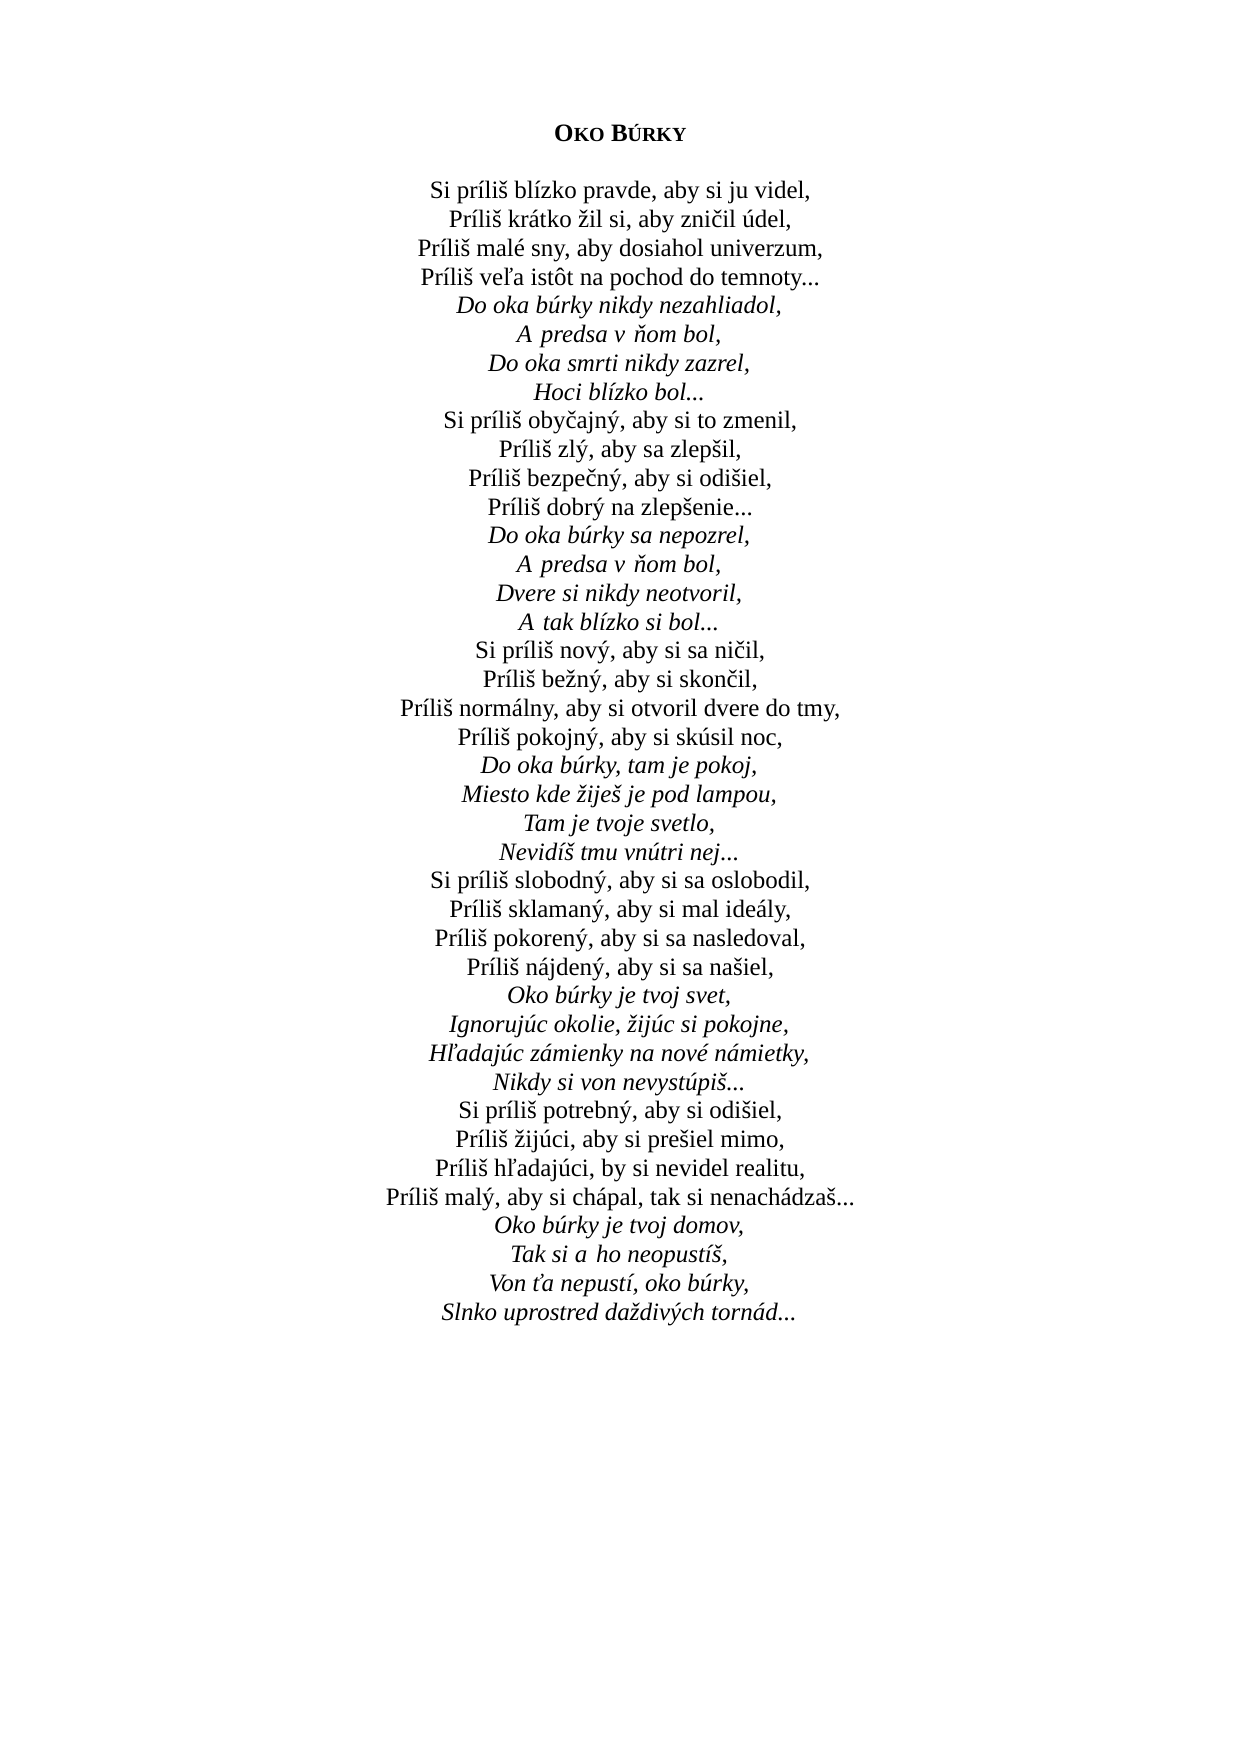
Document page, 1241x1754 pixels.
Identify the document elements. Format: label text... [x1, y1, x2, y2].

text Príliš nájdený, aby si sa našiel, [118, 952, 1122, 981]
text Hľadajúc zámienky na nové námietky, [118, 1038, 1122, 1067]
text Príliš žijúci, aby si prešiel mimo, [118, 1124, 1122, 1153]
text Si príliš blízko pravde, aby si ju videl, [118, 176, 1122, 204]
text Príliš malé sny, aby dosiahol univerzum, [118, 233, 1122, 262]
text Príliš krátko žil si, aby zničil údel, [118, 204, 1122, 233]
text Si príliš nový, aby si sa ničil, [118, 636, 1122, 664]
text Tam je tvoje svetlo, [118, 808, 1122, 837]
text Von ťa nepustí, oko búrky, [118, 1268, 1122, 1297]
text A predsa v ňom bol, [118, 549, 1122, 578]
text Nikdy si von nevystúpiš... [118, 1067, 1122, 1096]
text Príliš dobrý na zlepšenie... [118, 492, 1122, 521]
text Si príliš obyčajný, aby si to zmenil, [118, 406, 1122, 434]
text Tak si a ho neopustíš, [118, 1239, 1122, 1268]
text A tak blízko si bol... [118, 607, 1122, 636]
text Miesto kde žiješ je pod lampou, [118, 779, 1122, 808]
text Si príliš potrebný, aby si odišiel, [118, 1096, 1122, 1124]
text Príliš zlý, aby sa zlepšil, [118, 434, 1122, 463]
text Oko Búrky [118, 118, 1122, 147]
text Príliš bežný, aby si skončil, [118, 664, 1122, 693]
text Ignorujúc okolie, žijúc si pokojne, [118, 1009, 1122, 1038]
text Príliš veľa istôt na pochod do temnoty... [118, 262, 1122, 291]
text Príliš sklamaný, aby si mal ideály, [118, 894, 1122, 923]
text Príliš malý, aby si chápal, tak si nenachádzaš... [118, 1182, 1122, 1211]
text Do oka búrky nikdy nezahliadol, [118, 291, 1122, 319]
text Do oka búrky, tam je pokoj, [118, 751, 1122, 779]
text Nevidíš tmu vnútri nej... [118, 837, 1122, 866]
text Si príliš slobodný, aby si sa oslobodil, [118, 866, 1122, 894]
text Príliš pokorený, aby si sa nasledoval, [118, 923, 1122, 952]
text Príliš pokojný, aby si skúsil noc, [118, 722, 1122, 751]
text Oko búrky je tvoj svet, [118, 981, 1122, 1009]
text Oko búrky je tvoj domov, [118, 1211, 1122, 1239]
text Príliš hľadajúci, by si nevidel realitu, [118, 1153, 1122, 1182]
text Do oka búrky sa nepozrel, [118, 521, 1122, 549]
text A predsa v ňom bol, [118, 319, 1122, 348]
text Príliš normálny, aby si otvoril dvere do tmy, [118, 693, 1122, 722]
text Príliš bezpečný, aby si odišiel, [118, 463, 1122, 492]
text Dvere si nikdy neotvoril, [118, 578, 1122, 607]
text Do oka smrti nikdy zazrel, [118, 348, 1122, 377]
text Slnko uprostred daždivých tornád... [118, 1297, 1122, 1326]
text Hoci blízko bol... [118, 377, 1122, 406]
